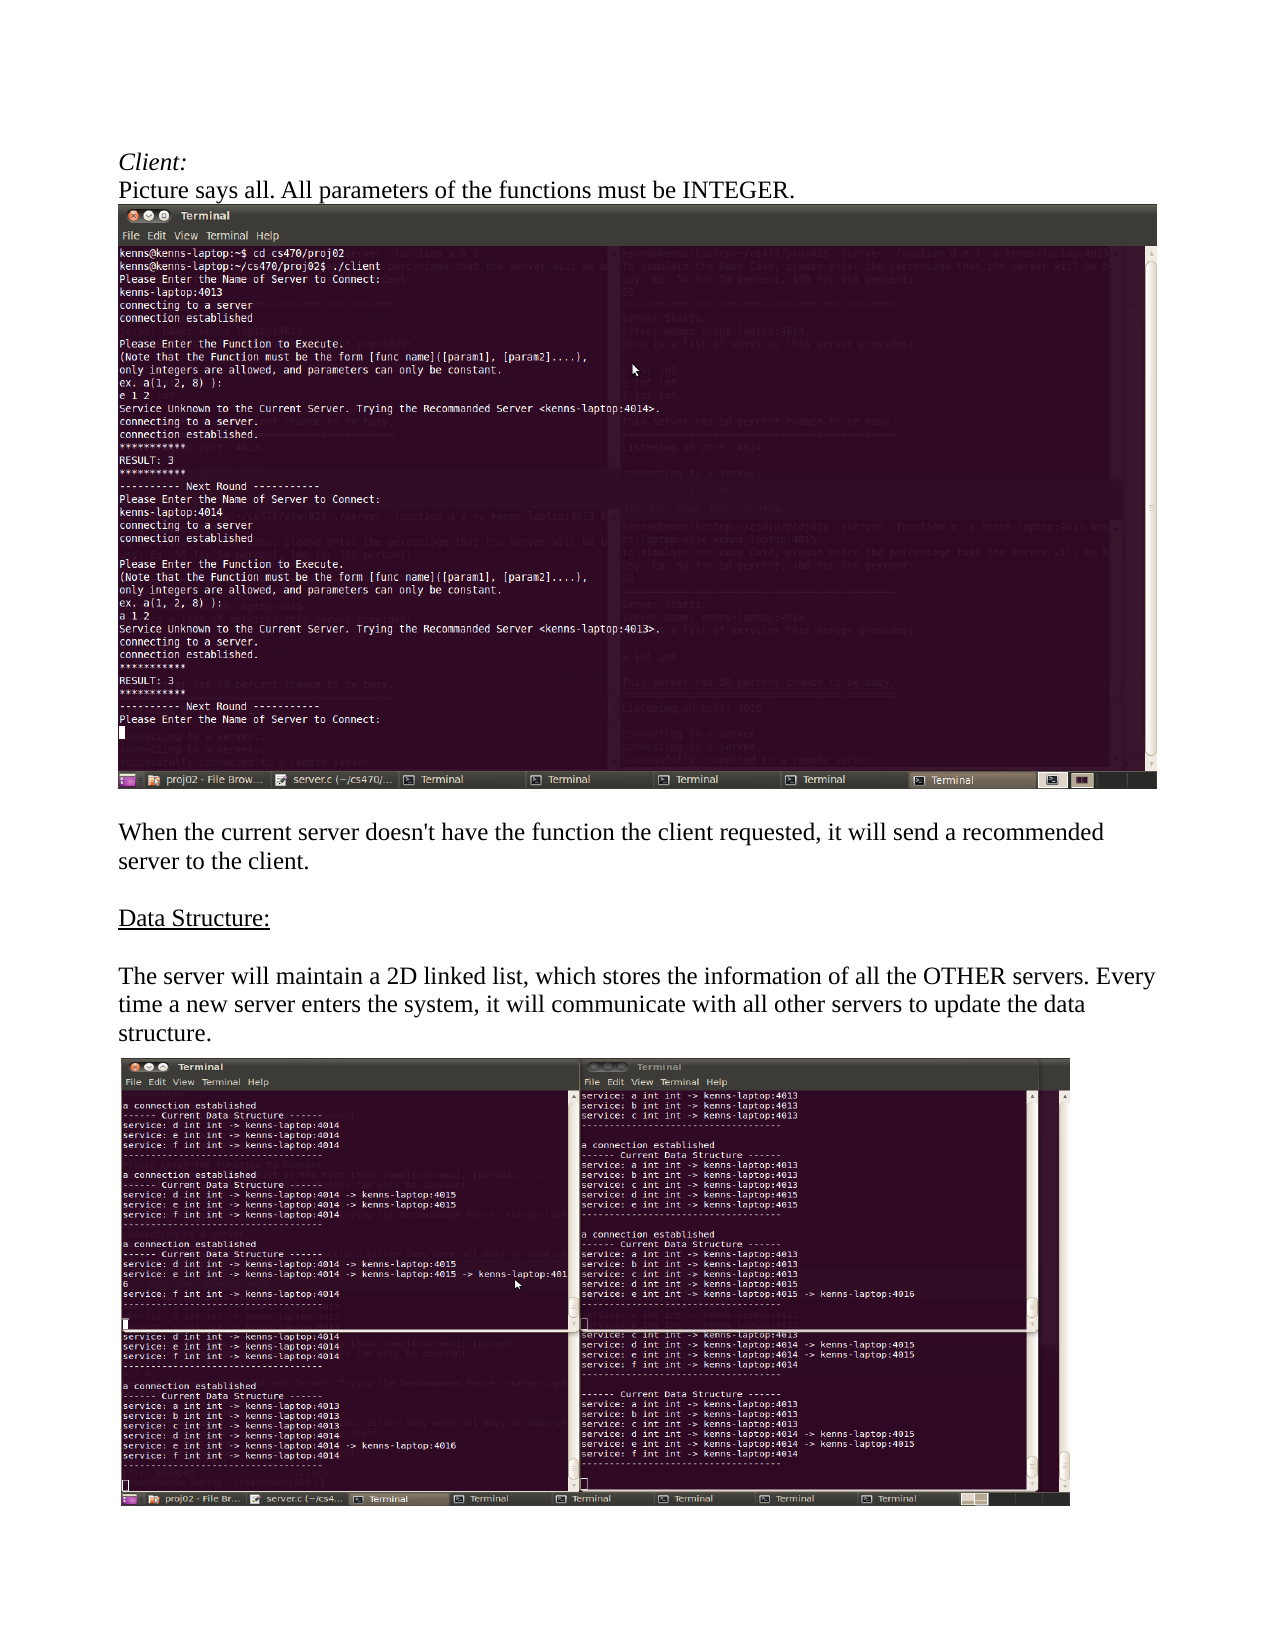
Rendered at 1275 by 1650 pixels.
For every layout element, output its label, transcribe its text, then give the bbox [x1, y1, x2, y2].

text Data Structure: [118, 903, 1157, 932]
text Picture says all. All parameters of the functions must be INTEGER. [118, 176, 1157, 204]
text When the current server doesn't have the function the client requested, it will send a recommended server to the client. [118, 817, 1157, 874]
picture [118, 204, 1157, 789]
text Client: [118, 147, 1157, 176]
picture [121, 1058, 1070, 1506]
text The server will maintain a 2D linked list, which stores the information of all the OTHER servers. Every time a new server enters the system, it will communicate with all other servers to update the data structure. [118, 961, 1157, 1047]
